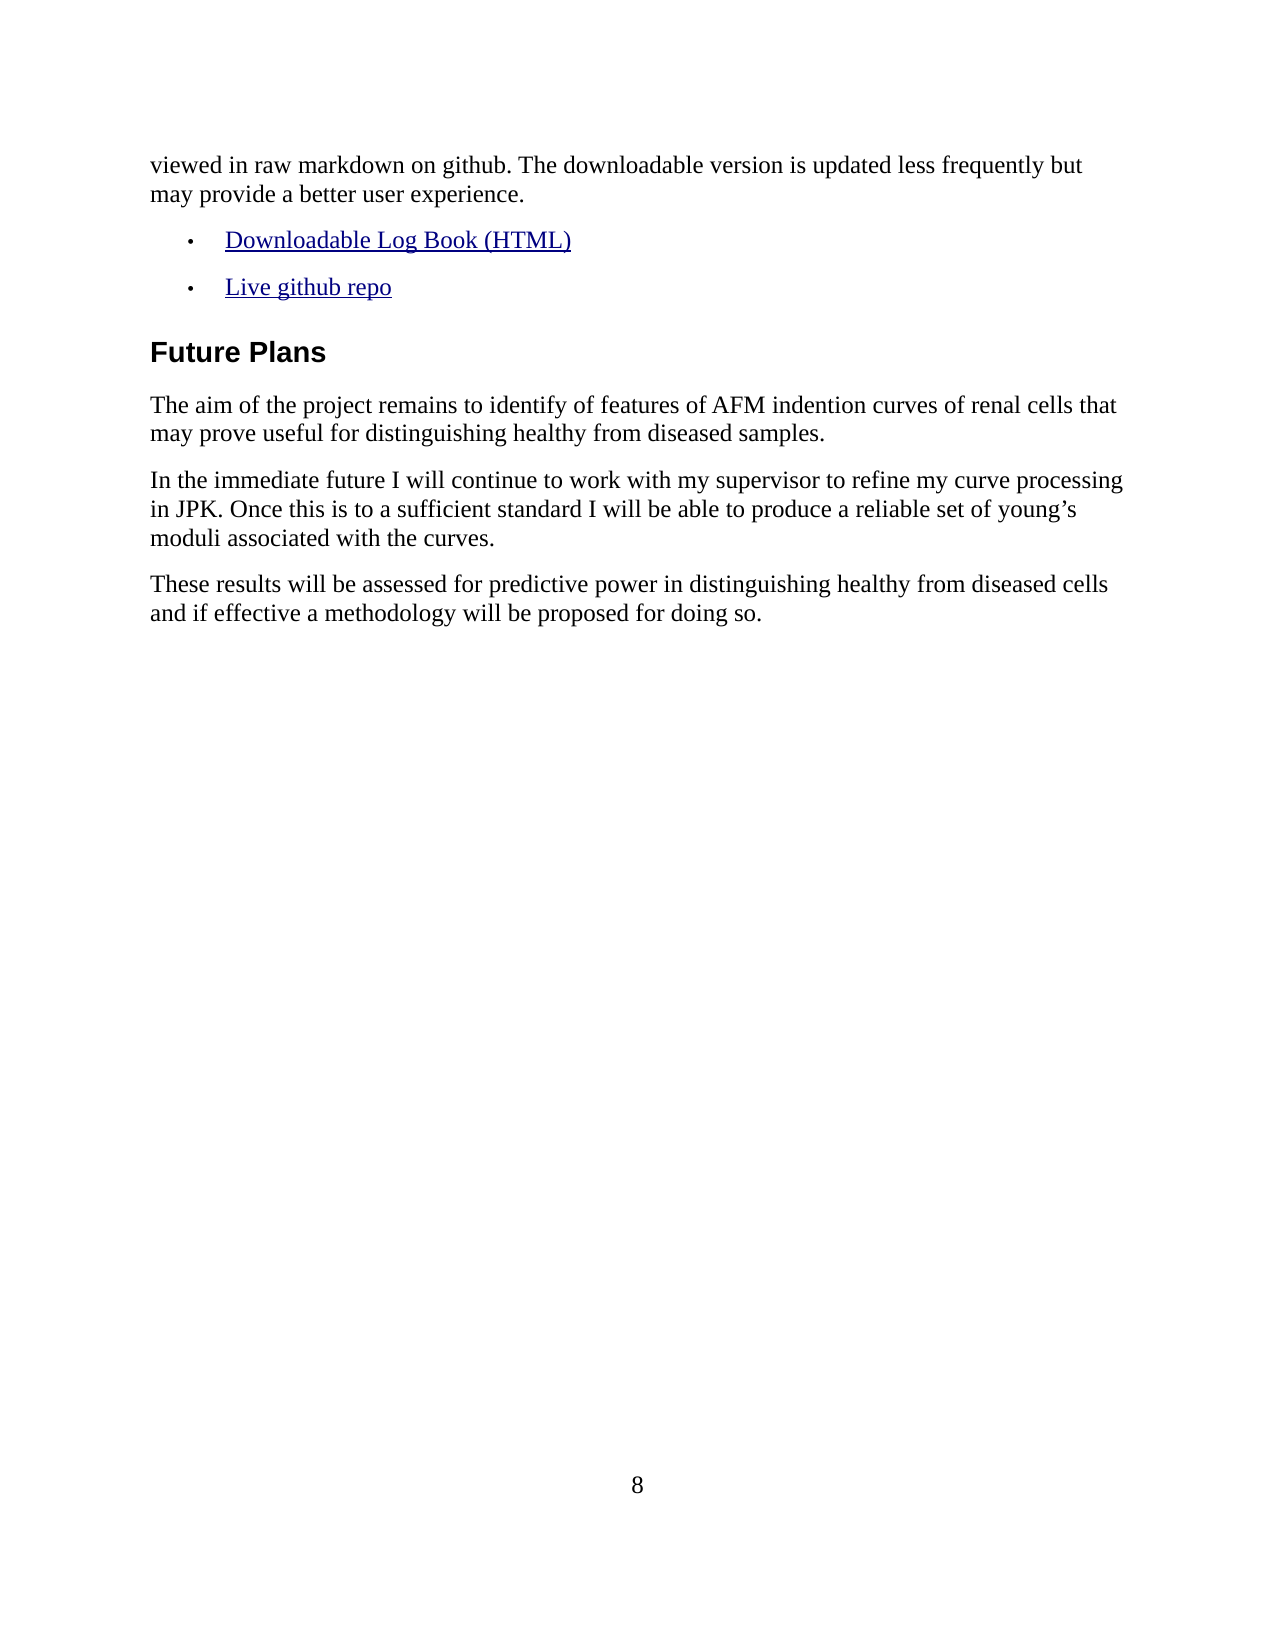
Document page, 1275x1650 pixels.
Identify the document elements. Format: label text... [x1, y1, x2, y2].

text The aim of the project remains to identify of features of AFM indention curves of renal cells that may prove useful for distinguishing healthy from diseased samples. [150, 390, 1125, 447]
list Live github repo [187, 272, 1125, 301]
list Downloadable Log Book (HTML) [187, 225, 1125, 254]
subtitle Future Plans [150, 335, 1125, 368]
text These results will be assessed for predictive power in distinguishing healthy from diseased cells and if effective a methodology will be proposed for doing so. [150, 569, 1125, 627]
text In the immediate future I will continue to work with my supervisor to refine my curve processing in JPK. Once this is to a sufficient standard I will be able to produce a reliable set of young’s moduli associated with the curves. [150, 465, 1125, 551]
text viewed in raw markdown on github. The downloadable version is updated less frequently but may provide a better user experience. [150, 150, 1125, 207]
